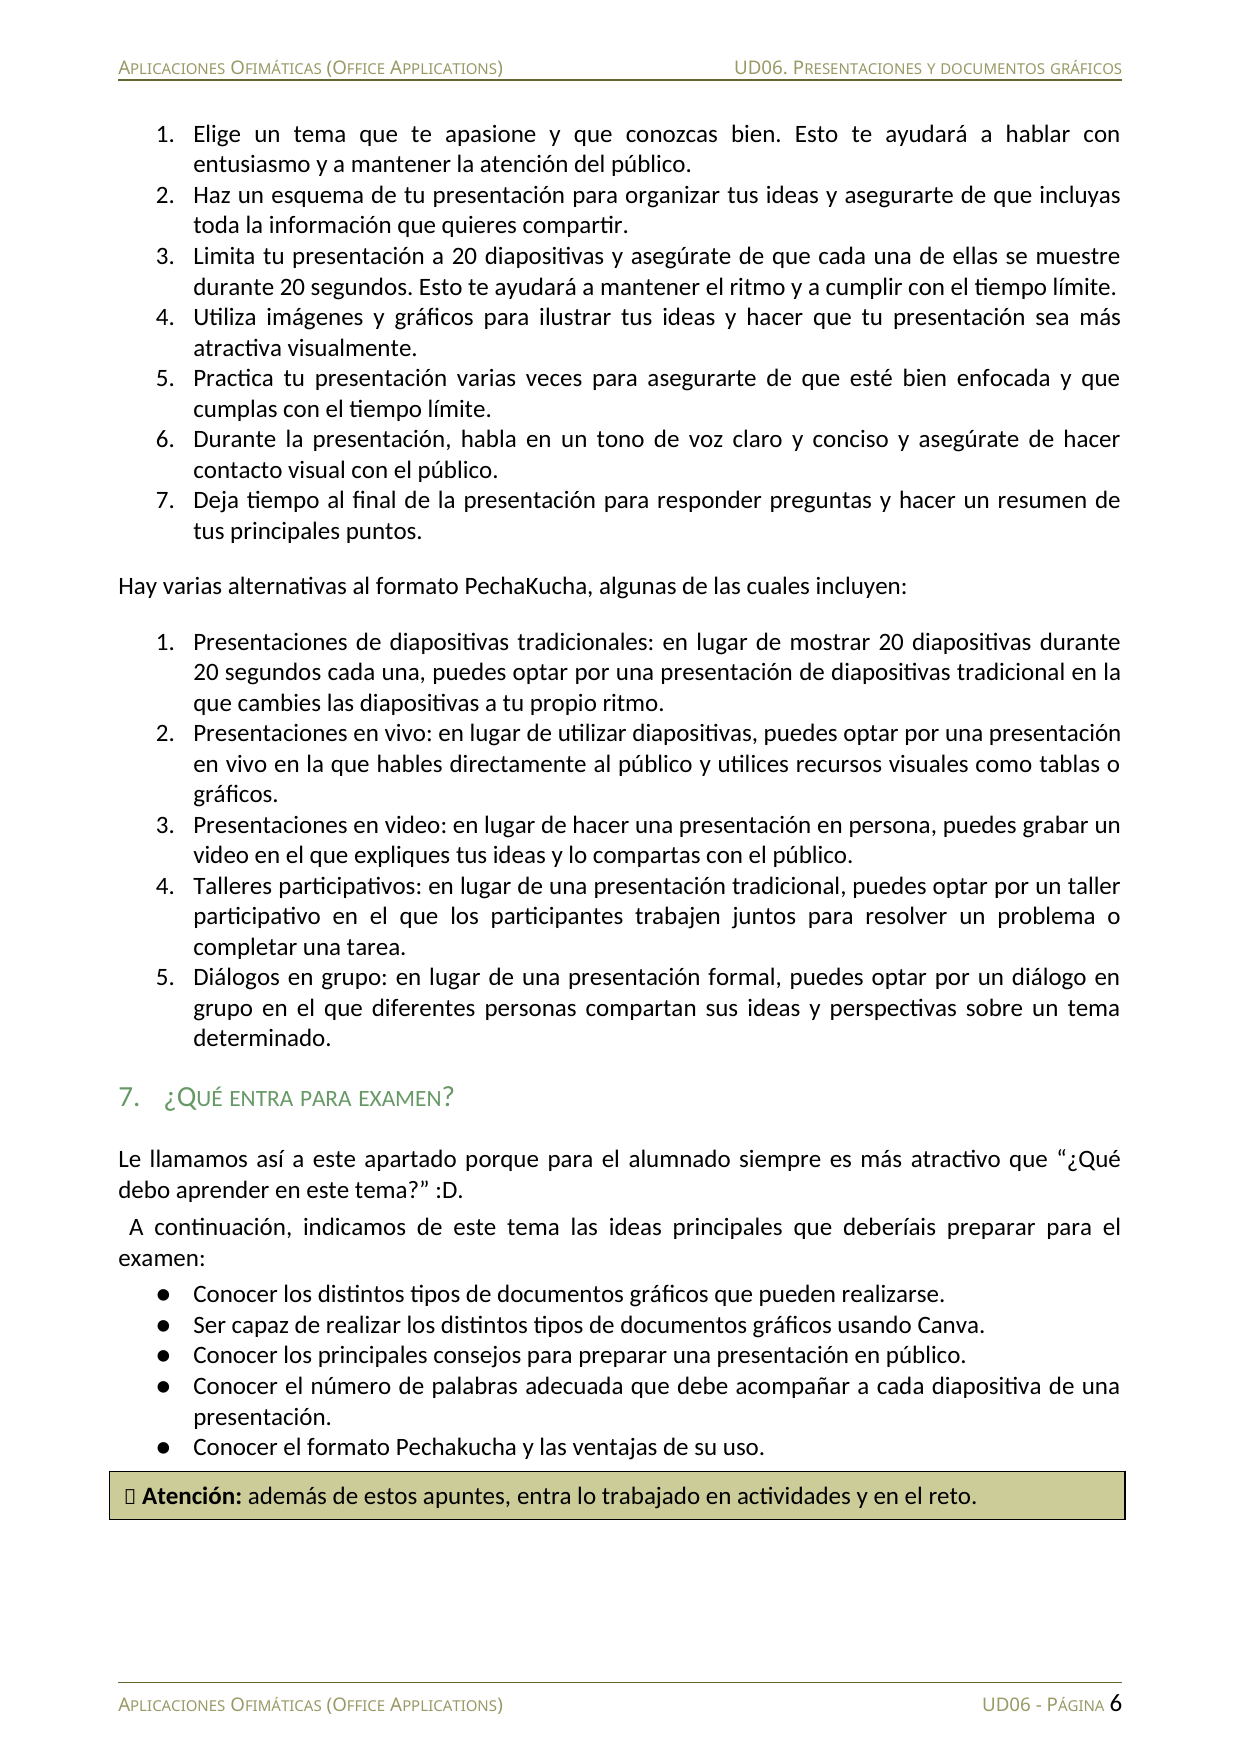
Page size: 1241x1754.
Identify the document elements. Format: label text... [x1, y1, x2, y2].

text A continuación, indicamos de este tema las ideas principales que deberíais preparar para el examen: [118, 1211, 1122, 1272]
list Conocer el número de palabras adecuada que debe acompañar a cada diapositiva de una presentación. [156, 1370, 1122, 1431]
list Haz un esquema de tu presentación para organizar tus ideas y asegurarte de que incluyas toda la información que quieres compartir. [156, 179, 1122, 240]
list Presentaciones en video: en lugar de hacer una presentación en persona, puedes grabar un video en el que expliques tus ideas y lo compartas con el público. [156, 809, 1122, 870]
list Presentaciones en vivo: en lugar de utilizar diapositivas, puedes optar por una presentación en vivo en la que hables directamente al público y utilices recursos visuales como tablas o gráficos. [156, 717, 1122, 809]
list Conocer los distintos tipos de documentos gráficos que pueden realizarse. [156, 1279, 1122, 1309]
list Limita tu presentación a 20 diapositivas y asegúrate de que cada una de ellas se muestre durante 20 segundos. Esto te ayudará a mantener el ritmo y a cumplir con el tiempo límite. [156, 240, 1122, 301]
list Durante la presentación, habla en un tono de voz claro y conciso y asegúrate de hacer contacto visual con el público. [156, 423, 1122, 484]
text Hay varias alternativas al formato PechaKucha, algunas de las cuales incluyen: [118, 570, 1122, 601]
list Deja tiempo al final de la presentación para responder preguntas y hacer un resumen de tus principales puntos. [156, 484, 1122, 545]
list Talleres participativos: en lugar de una presentación tradicional, puedes optar por un taller participativo en el que los participantes trabajen juntos para resolver un problema o completar una tarea. [156, 870, 1122, 962]
list Ser capaz de realizar los distintos tipos de documentos gráficos usando Canva. [156, 1309, 1122, 1340]
list Diálogos en grupo: en lugar de una presentación formal, puedes optar por un diálogo en grupo en el que diferentes personas compartan sus ideas y perspectivas sobre un tema determinado. [156, 962, 1122, 1053]
list Practica tu presentación varias veces para asegurarte de que esté bien enfocada y que cumplas con el tiempo límite. [156, 362, 1122, 423]
list Presentaciones de diapositivas tradicionales: en lugar de mostrar 20 diapositivas durante 20 segundos cada una, puedes optar por una presentación de diapositivas tradicional en la que cambies las diapositivas a tu propio ritmo. [156, 626, 1122, 717]
text ❕ Atención: además de estos apuntes, entra lo trabajado en actividades y en el reto. [110, 1472, 1124, 1519]
subtitle ¿Qué entra para examen? [118, 1078, 1122, 1113]
list Conocer el formato Pechakucha y las ventajas de su uso. [156, 1431, 1122, 1462]
list Conocer los principales consejos para preparar una presentación en público. [156, 1340, 1122, 1370]
list Utiliza imágenes y gráficos para ilustrar tus ideas y hacer que tu presentación sea más atractiva visualmente. [156, 301, 1122, 362]
list Elige un tema que te apasione y que conozcas bien. Esto te ayudará a hablar con entusiasmo y a mantener la atención del público. [156, 118, 1122, 179]
text Le llamamos así a este apartado porque para el alumnado siempre es más atractivo que “¿Qué debo aprender en este tema?” :D. [118, 1144, 1122, 1205]
